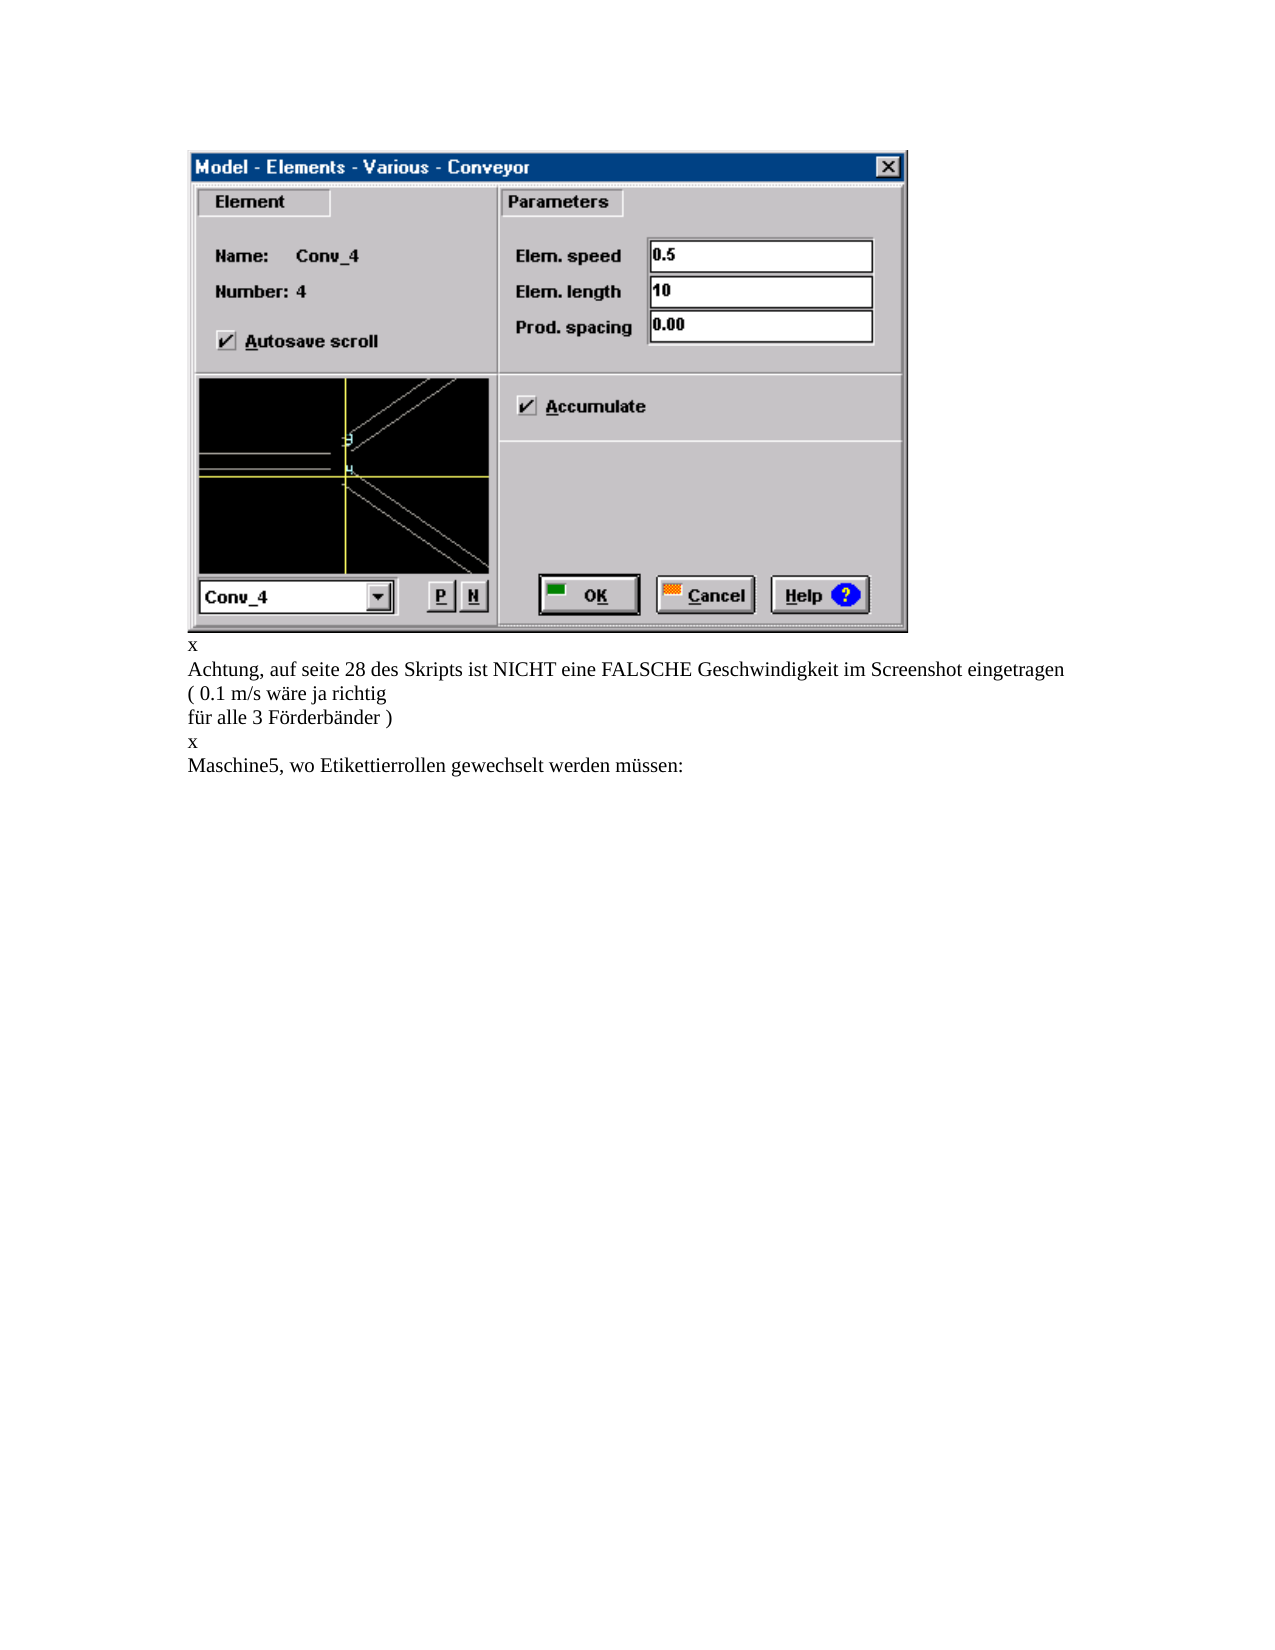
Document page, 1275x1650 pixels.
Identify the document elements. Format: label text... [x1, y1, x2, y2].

text x [187, 632, 1087, 656]
text für alle 3 Förderbänder ) [187, 704, 1087, 729]
text Maschine5, wo Etikettierrollen gewechselt werden müssen: [187, 753, 1087, 777]
text Achtung, auf seite 28 des Skripts ist NICHT eine FALSCHE Geschwindigkeit im Screenshot eingetragen ( 0.1 m/s wäre ja richtig [187, 656, 1087, 704]
text x [187, 729, 1087, 753]
